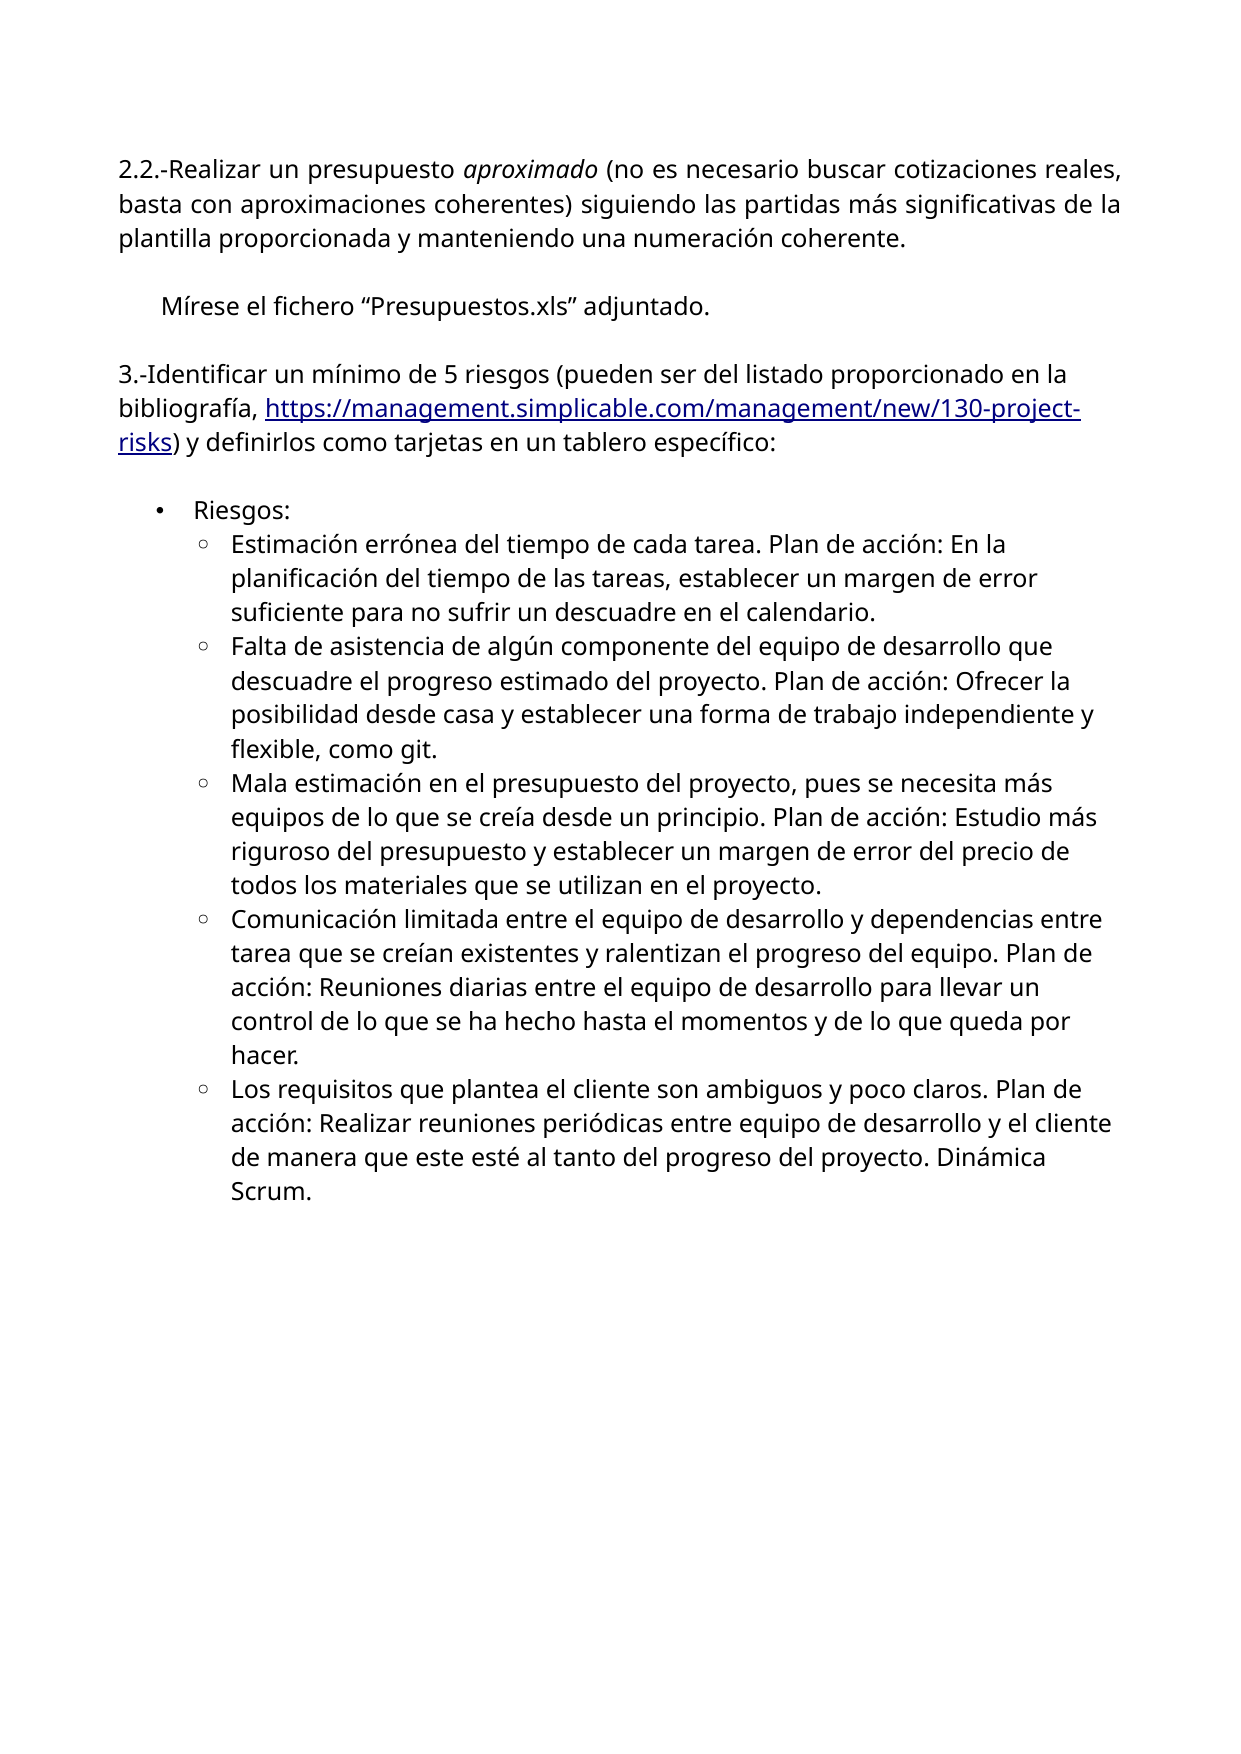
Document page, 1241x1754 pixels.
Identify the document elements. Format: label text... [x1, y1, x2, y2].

list Estimación errónea del tiempo de cada tarea. Plan de acción: En la planificación del tiempo de las tareas, establecer un margen de error suficiente para no sufrir un descuadre en el calendario. [193, 527, 1122, 629]
list Mala estimación en el presupuesto del proyecto, pues se necesita más equipos de lo que se creía desde un principio. Plan de acción: Estudio más riguroso del presupuesto y establecer un margen de error del precio de todos los materiales que se utilizan en el proyecto. [193, 765, 1122, 902]
list Comunicación limitada entre el equipo de desarrollo y dependencias entre tarea que se creían existentes y ralentizan el progreso del equipo. Plan de acción: Reuniones diarias entre el equipo de desarrollo para llevar un control de lo que se ha hecho hasta el momentos y de lo que queda por hacer. [193, 902, 1122, 1072]
text 3.-Identificar un mínimo de 5 riesgos (pueden ser del listado proporcionado en la bibliografía, https://management.simplicable.com/management/new/130-project-risks) y definirlos como tarjetas en un tablero específico: [118, 357, 1122, 459]
text Mírese el fichero “Presupuestos.xls” adjuntado. [118, 288, 1122, 322]
list Riesgos: [156, 493, 1122, 527]
list Los requisitos que plantea el cliente son ambiguos y poco claros. Plan de acción: Realizar reuniones periódicas entre equipo de desarrollo y el cliente de manera que este esté al tanto del progreso del proyecto. Dinámica Scrum. [193, 1072, 1122, 1208]
list Falta de asistencia de algún componente del equipo de desarrollo que descuadre el progreso estimado del proyecto. Plan de acción: Ofrecer la posibilidad desde casa y establecer una forma de trabajo independiente y flexible, como git. [193, 629, 1122, 765]
text 2.2.-Realizar un presupuesto aproximado (no es necesario buscar cotizaciones reales, basta con aproximaciones coherentes) siguiendo las partidas más significativas de la plantilla proporcionada y manteniendo una numeración coherente. [118, 152, 1122, 254]
